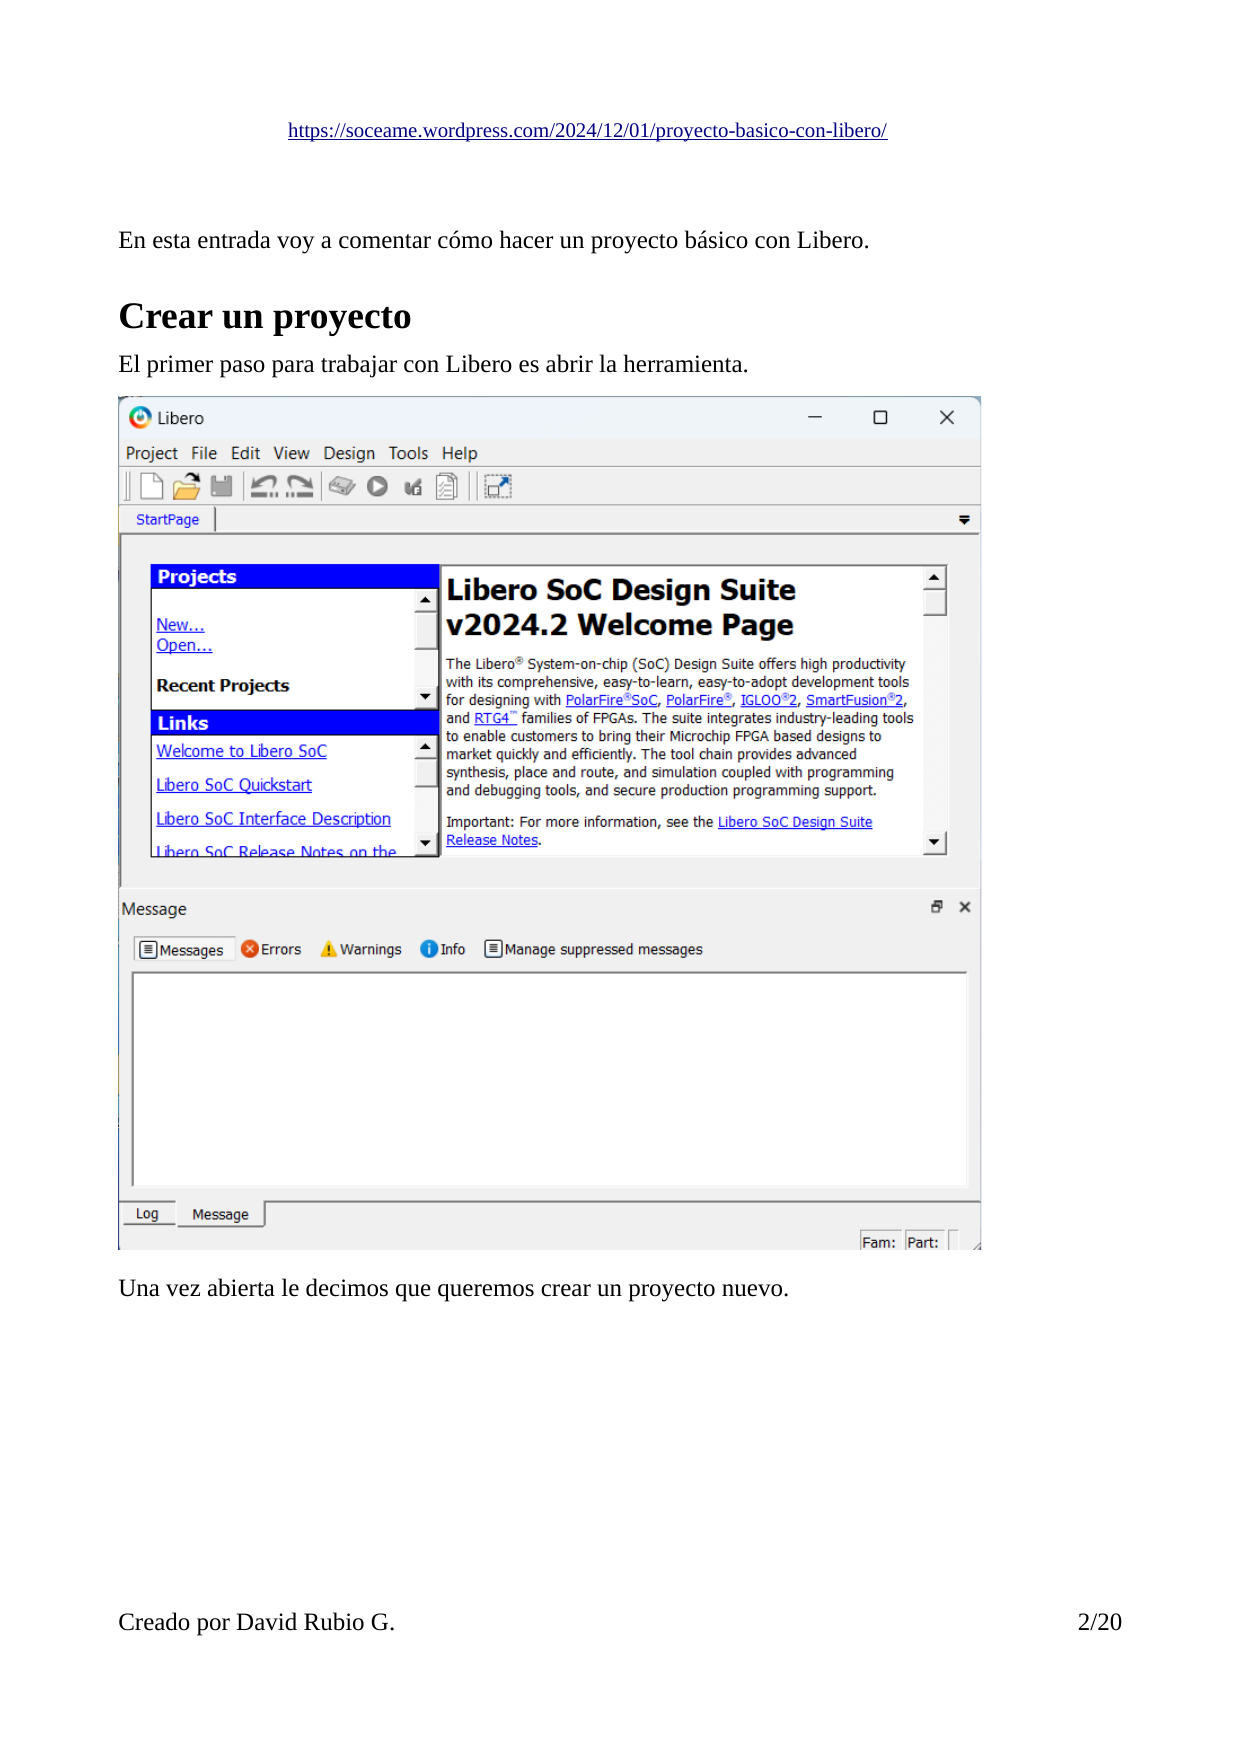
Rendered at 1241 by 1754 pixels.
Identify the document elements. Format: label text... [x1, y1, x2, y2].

subtitle Crear un proyecto [118, 293, 1122, 336]
picture [118, 396, 982, 1250]
text Una vez abierta le decimos que queremos crear un proyecto nuevo. [118, 1273, 1122, 1302]
text El primer paso para trabajar con Libero es abrir la herramienta. [118, 349, 1122, 377]
text En esta entrada voy a comentar cómo hacer un proyecto básico con Libero. [118, 225, 1122, 253]
